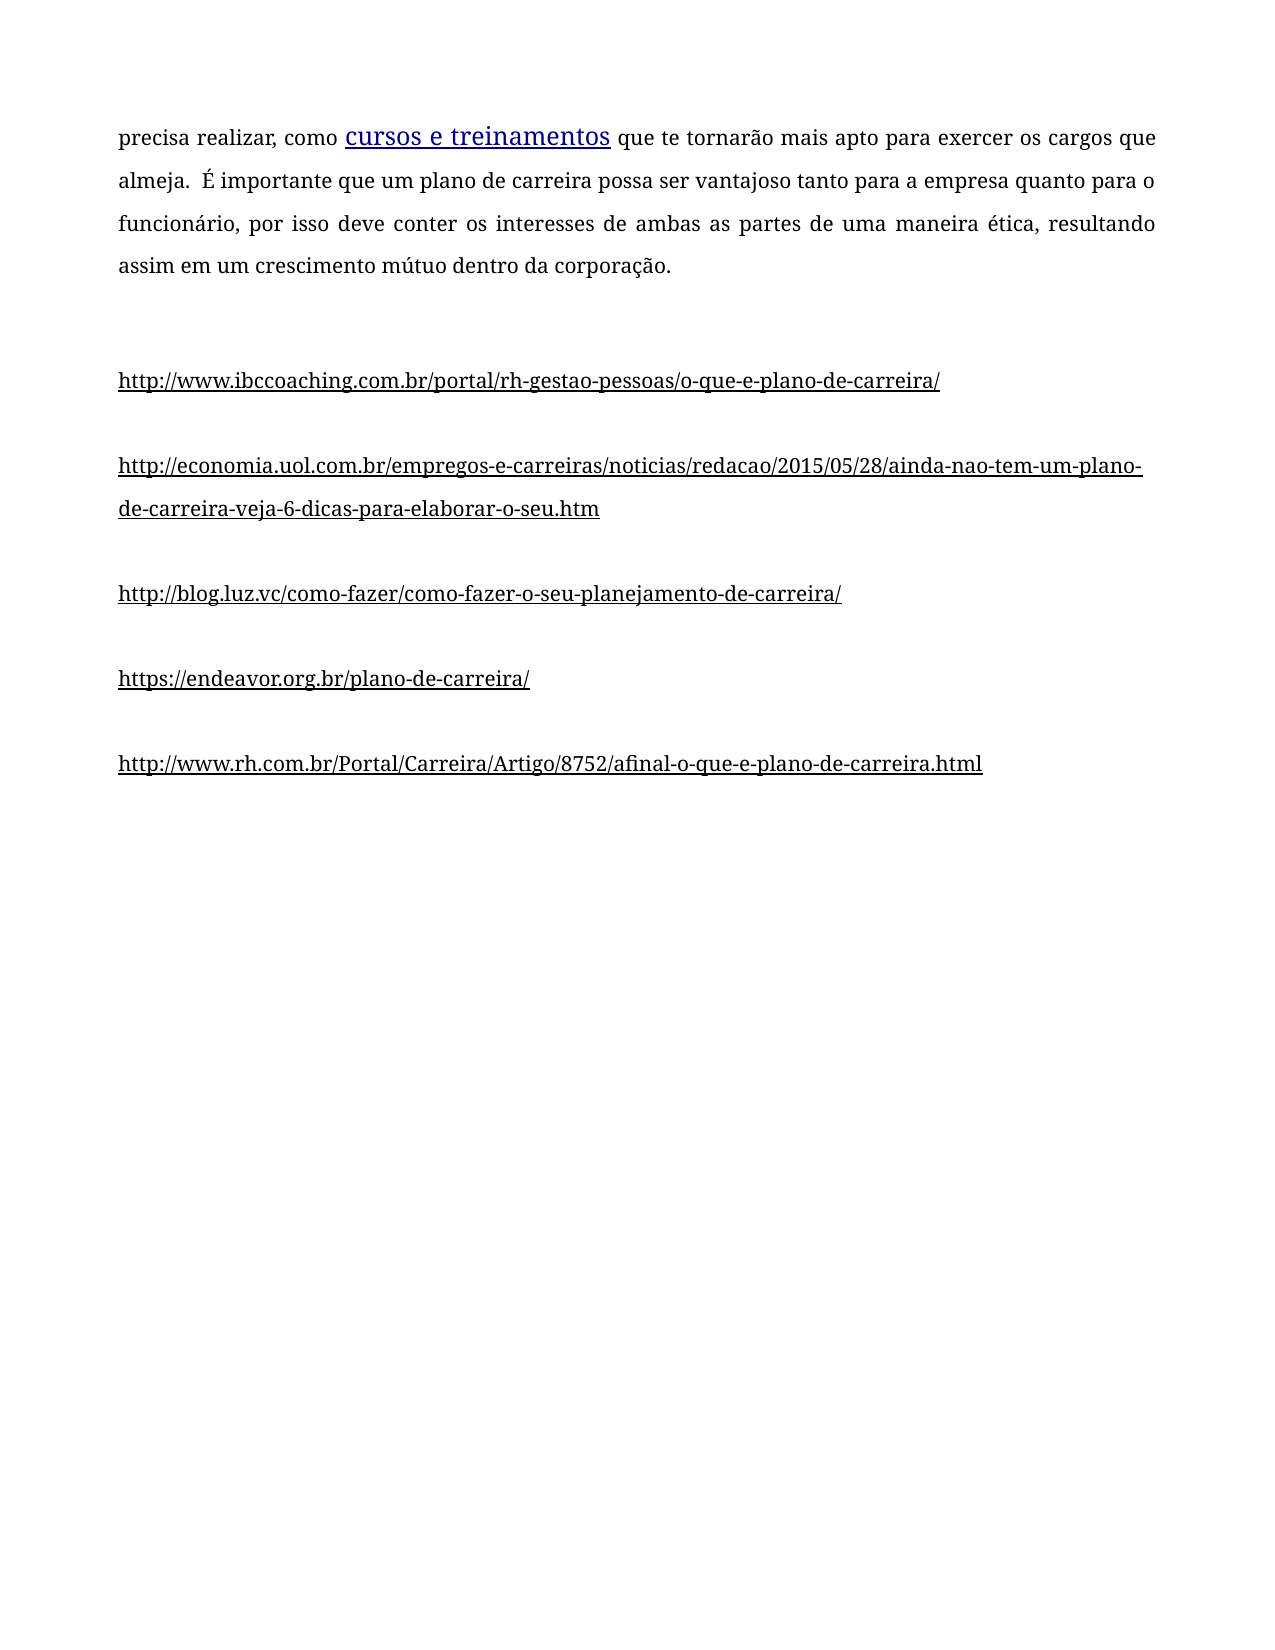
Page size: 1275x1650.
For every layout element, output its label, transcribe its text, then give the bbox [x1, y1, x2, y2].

text precisa realizar, como cursos e treinamentos que te tornarão mais apto para exercer os cargos que almeja. É importante que um plano de carreira possa ser vantajoso tanto para a empresa quanto para o funcionário, por isso deve conter os interesses de ambas as partes de uma maneira ética, resultando assim em um crescimento mútuo dentro da corporação. [118, 118, 1157, 280]
text http://www.ibccoaching.com.br/portal/rh-gestao-pessoas/o-que-e-plano-de-carreira/ [118, 366, 1157, 394]
text https://endeavor.org.br/plano-de-carreira/ [118, 664, 1157, 693]
text http://economia.uol.com.br/empregos-e-carreiras/noticias/redacao/2015/05/28/ainda-nao-tem-um-plano-de-carreira-veja-6-dicas-para-elaborar-o-seu.htm [118, 451, 1157, 522]
text http://blog.luz.vc/como-fazer/como-fazer-o-seu-planejamento-de-carreira/ [118, 579, 1157, 607]
text http://www.rh.com.br/Portal/Carreira/Artigo/8752/afinal-o-que-e-plano-de-carreira.html [118, 749, 1157, 778]
